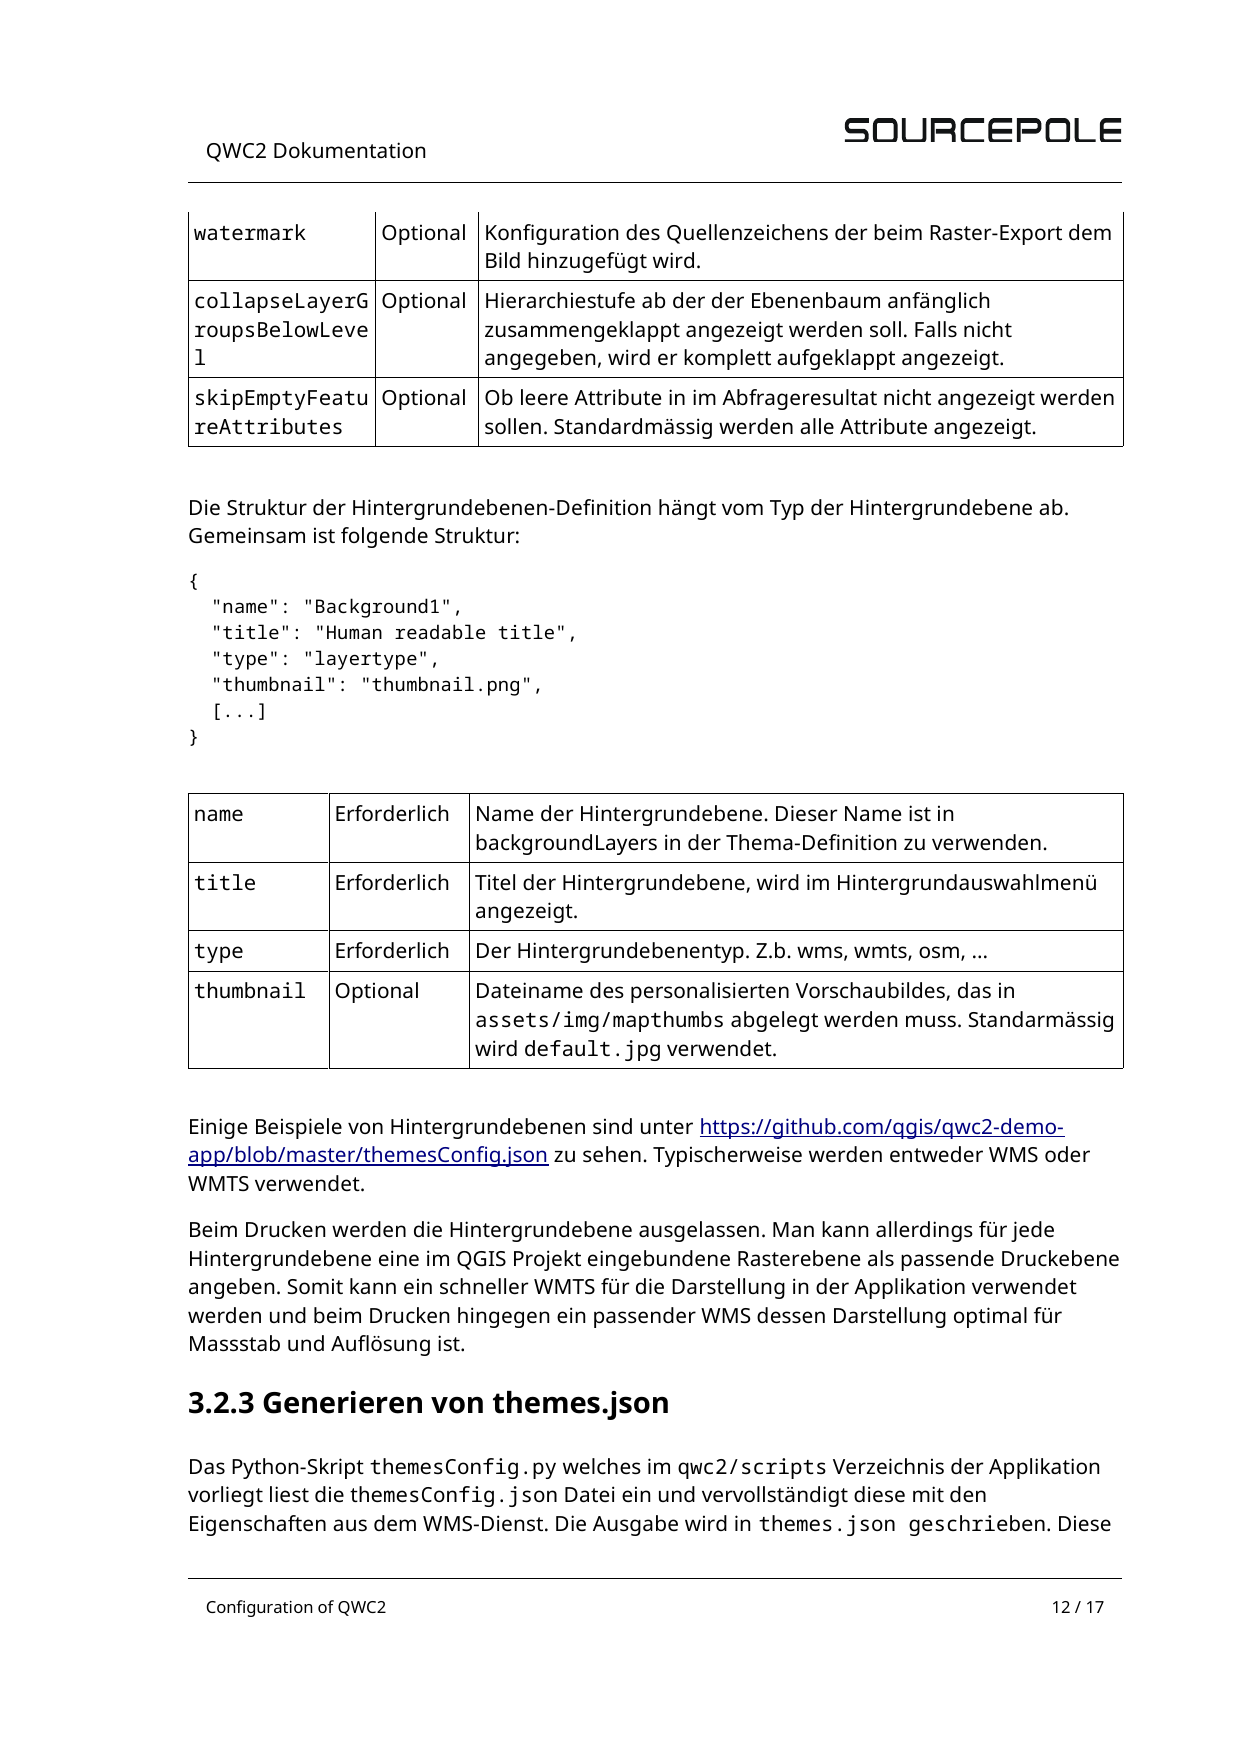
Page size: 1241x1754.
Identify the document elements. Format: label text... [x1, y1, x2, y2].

table_cell Titel der Hintergrundebene, wird im Hintergrundauswahlmenü angezeigt. [470, 863, 1123, 930]
table_cell collapseLayerGroupsBelowLevel [189, 281, 375, 377]
table_header name [189, 794, 328, 862]
table_cell Der Hintergrundebenentyp. Z.b. wms, wmts, osm, ... [470, 931, 1123, 971]
text Die Struktur der Hintergrundebenen-Definition hängt vom Typ der Hintergrundebene ab. Gemeinsam ist folgende Struktur: [188, 492, 1122, 549]
table_cell Erforderlich [330, 931, 469, 971]
table_cell Dateiname des personalisierten Vorschaubildes, das in assets/img/mapthumbs abgelegt werden muss. Standarmässig wird default.jpg verwendet. [470, 972, 1123, 1068]
table_cell title [189, 863, 328, 930]
table_cell thumbnail [189, 972, 328, 1068]
table_cell type [189, 931, 328, 971]
table_cell Optional [376, 212, 478, 280]
subtitle Generieren von themes.json [188, 1383, 1122, 1422]
text { "name": "Background1", "title": "Human readable title", "type": "layertype", "thumbnail": "thumbnail.png", [...] } [188, 567, 1122, 776]
table_cell skipEmptyFeatureAttributes [189, 378, 375, 446]
text Einige Beispiele von Hintergrundebenen sind unter https://github.com/qgis/qwc2-demo-app/blob/master/themesConfig.json zu sehen. Typischerweise werden entweder WMS oder WMTS verwendet. [188, 1112, 1122, 1197]
table_cell Optional [330, 972, 469, 1068]
table_header Erforderlich [330, 794, 469, 862]
table_cell Erforderlich [330, 863, 469, 930]
table_cell Hierarchiestufe ab der der Ebenenbaum anfänglich zusammengeklappt angezeigt werden soll. Falls nicht angegeben, wird er komplett aufgeklappt angezeigt. [479, 281, 1123, 377]
table_cell Optional [376, 378, 478, 446]
table_cell Ob leere Attribute in im Abfrageresultat nicht angezeigt werden sollen. Standardmässig werden alle Attribute angezeigt. [479, 378, 1123, 446]
table_header Name der Hintergrundebene. Dieser Name ist in backgroundLayers in der Thema-Definition zu verwenden. [470, 794, 1123, 862]
table_cell Konfiguration des Quellenzeichens der beim Raster-Export dem Bild hinzugefügt wird. [479, 212, 1123, 280]
table_cell Optional [376, 281, 478, 377]
text Das Python-Skript themesConfig.py welches im qwc2/scripts Verzeichnis der Applikation vorliegt liest die themesConfig.json Datei ein und vervollständigt diese mit den Eigenschaften aus dem WMS-Dienst. Die Ausgabe wird in themes.json geschrieben. Diese [188, 1452, 1122, 1537]
table_cell watermark [189, 212, 375, 280]
text Beim Drucken werden die Hintergrundebene ausgelassen. Man kann allerdings für jede Hintergrundebene eine im QGIS Projekt eingebundene Rasterebene als passende Druckebene angeben. Somit kann ein schneller WMTS für die Darstellung in der Applikation verwendet werden und beim Drucken hingegen ein passender WMS dessen Darstellung optimal für Massstab und Auflösung ist. [188, 1215, 1122, 1358]
